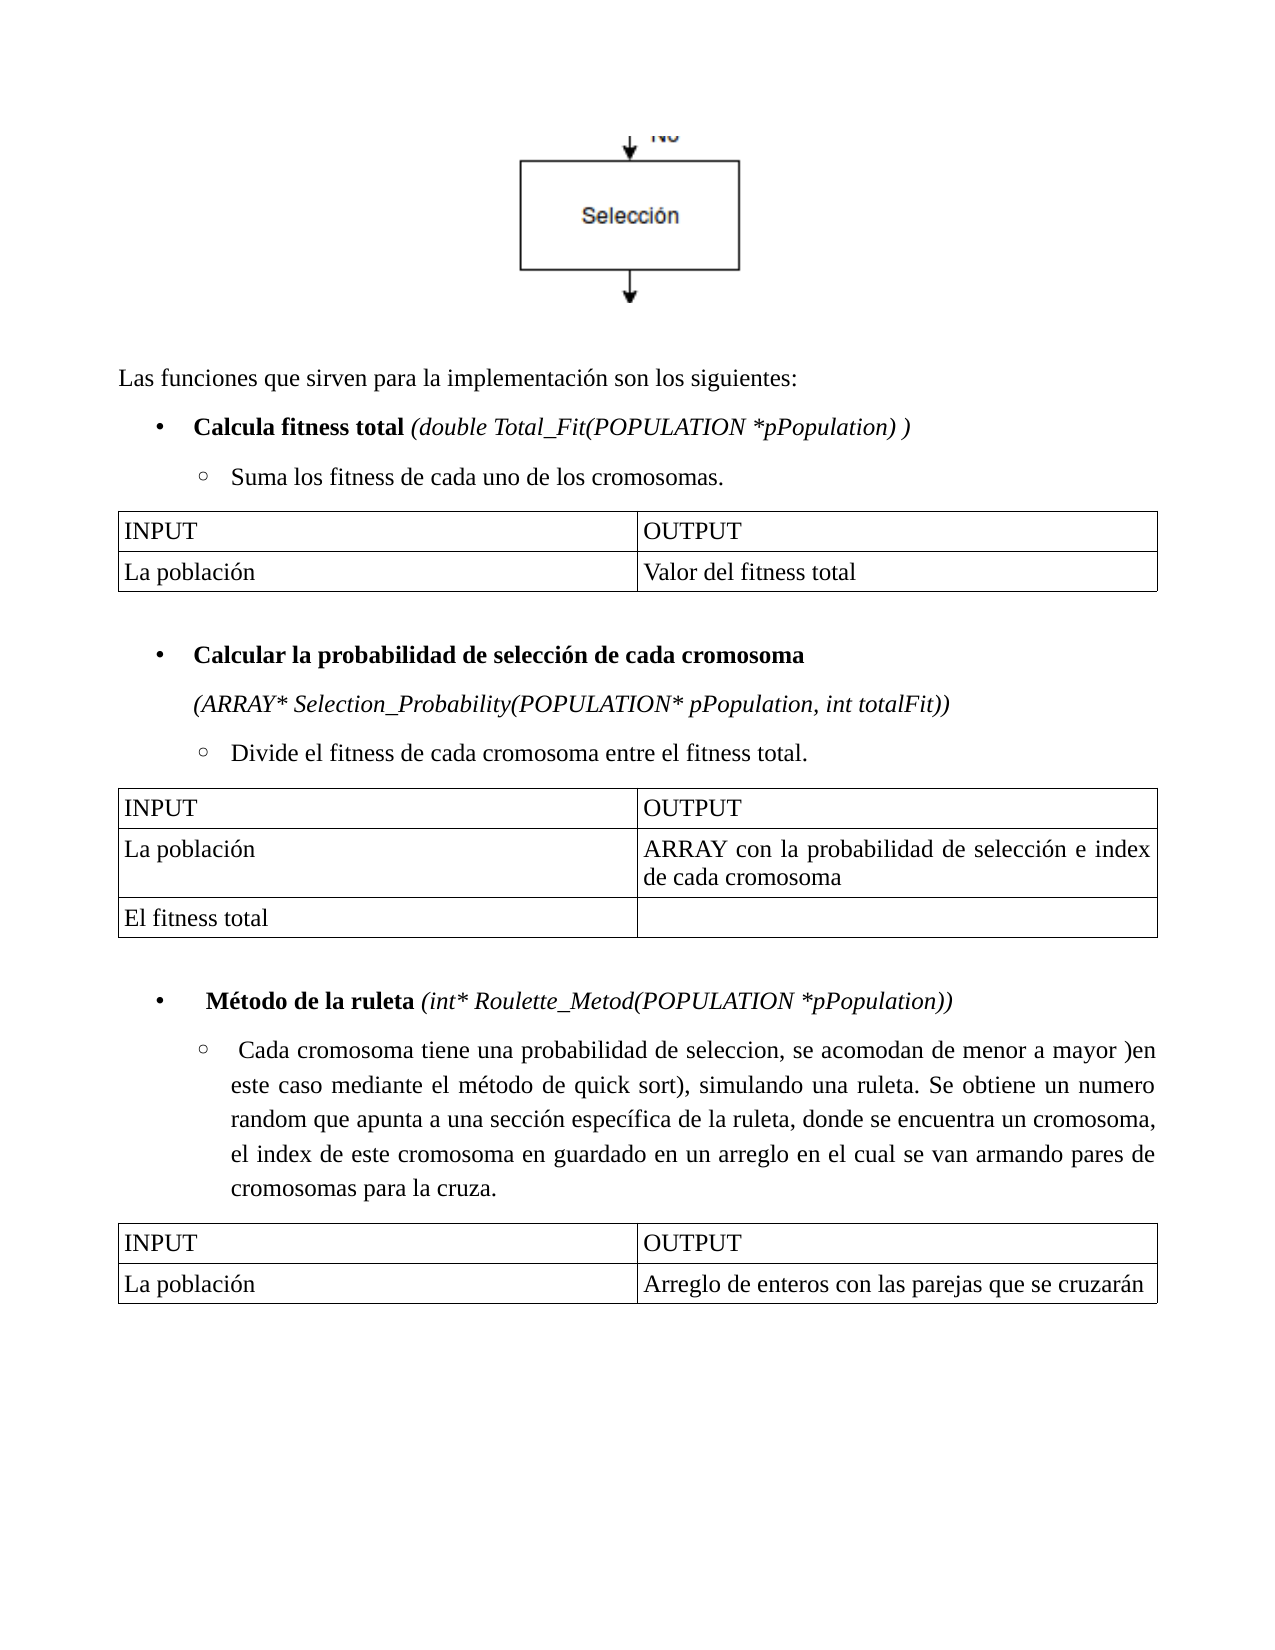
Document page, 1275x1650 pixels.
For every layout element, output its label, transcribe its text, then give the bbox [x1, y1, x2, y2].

table_header INPUT [119, 789, 637, 828]
table_header INPUT [119, 512, 637, 551]
list Divide el fitness de cada cromosoma entre el fitness total. [193, 738, 1157, 767]
table_cell ARRAY con la probabilidad de selección e index de cada cromosoma [638, 829, 1157, 897]
table_cell La población [119, 1264, 637, 1303]
list Calcula fitness total (double Total_Fit(POPULATION *pPopulation) ) [156, 412, 1157, 441]
table_cell La población [119, 552, 637, 591]
list Método de la ruleta (int* Roulette_Metod(POPULATION *pPopulation)) [156, 986, 1157, 1015]
list (ARRAY* Selection_Probability(POPULATION* pPopulation, int totalFit)) [156, 689, 1157, 718]
table_header OUTPUT [638, 512, 1157, 551]
table_header INPUT [119, 1224, 637, 1263]
table_cell [638, 898, 1157, 937]
table_header OUTPUT [638, 1224, 1157, 1263]
picture [500, 136, 775, 303]
list Suma los fitness de cada uno de los cromosomas. [193, 462, 1157, 490]
list Cada cromosoma tiene una probabilidad de seleccion, se acomodan de menor a mayor )en este caso mediante el método de quick sort), simulando una ruleta. Se obtiene un numero random que apunta a una sección específica de la ruleta, donde se encuentra un cromosoma, el index de este cromosoma en guardado en un arreglo en el cual se van armando pares de cromosomas para la cruza. [193, 1036, 1157, 1202]
list Calcular la probabilidad de selección de cada cromosoma [156, 640, 1157, 669]
text Las funciones que sirven para la implementación son los siguientes: [118, 363, 1157, 392]
table_cell Arreglo de enteros con las parejas que se cruzarán [638, 1264, 1157, 1303]
table_cell El fitness total [119, 898, 637, 937]
table_cell La población [119, 829, 637, 897]
table_header OUTPUT [638, 789, 1157, 828]
table_cell Valor del fitness total [638, 552, 1157, 591]
